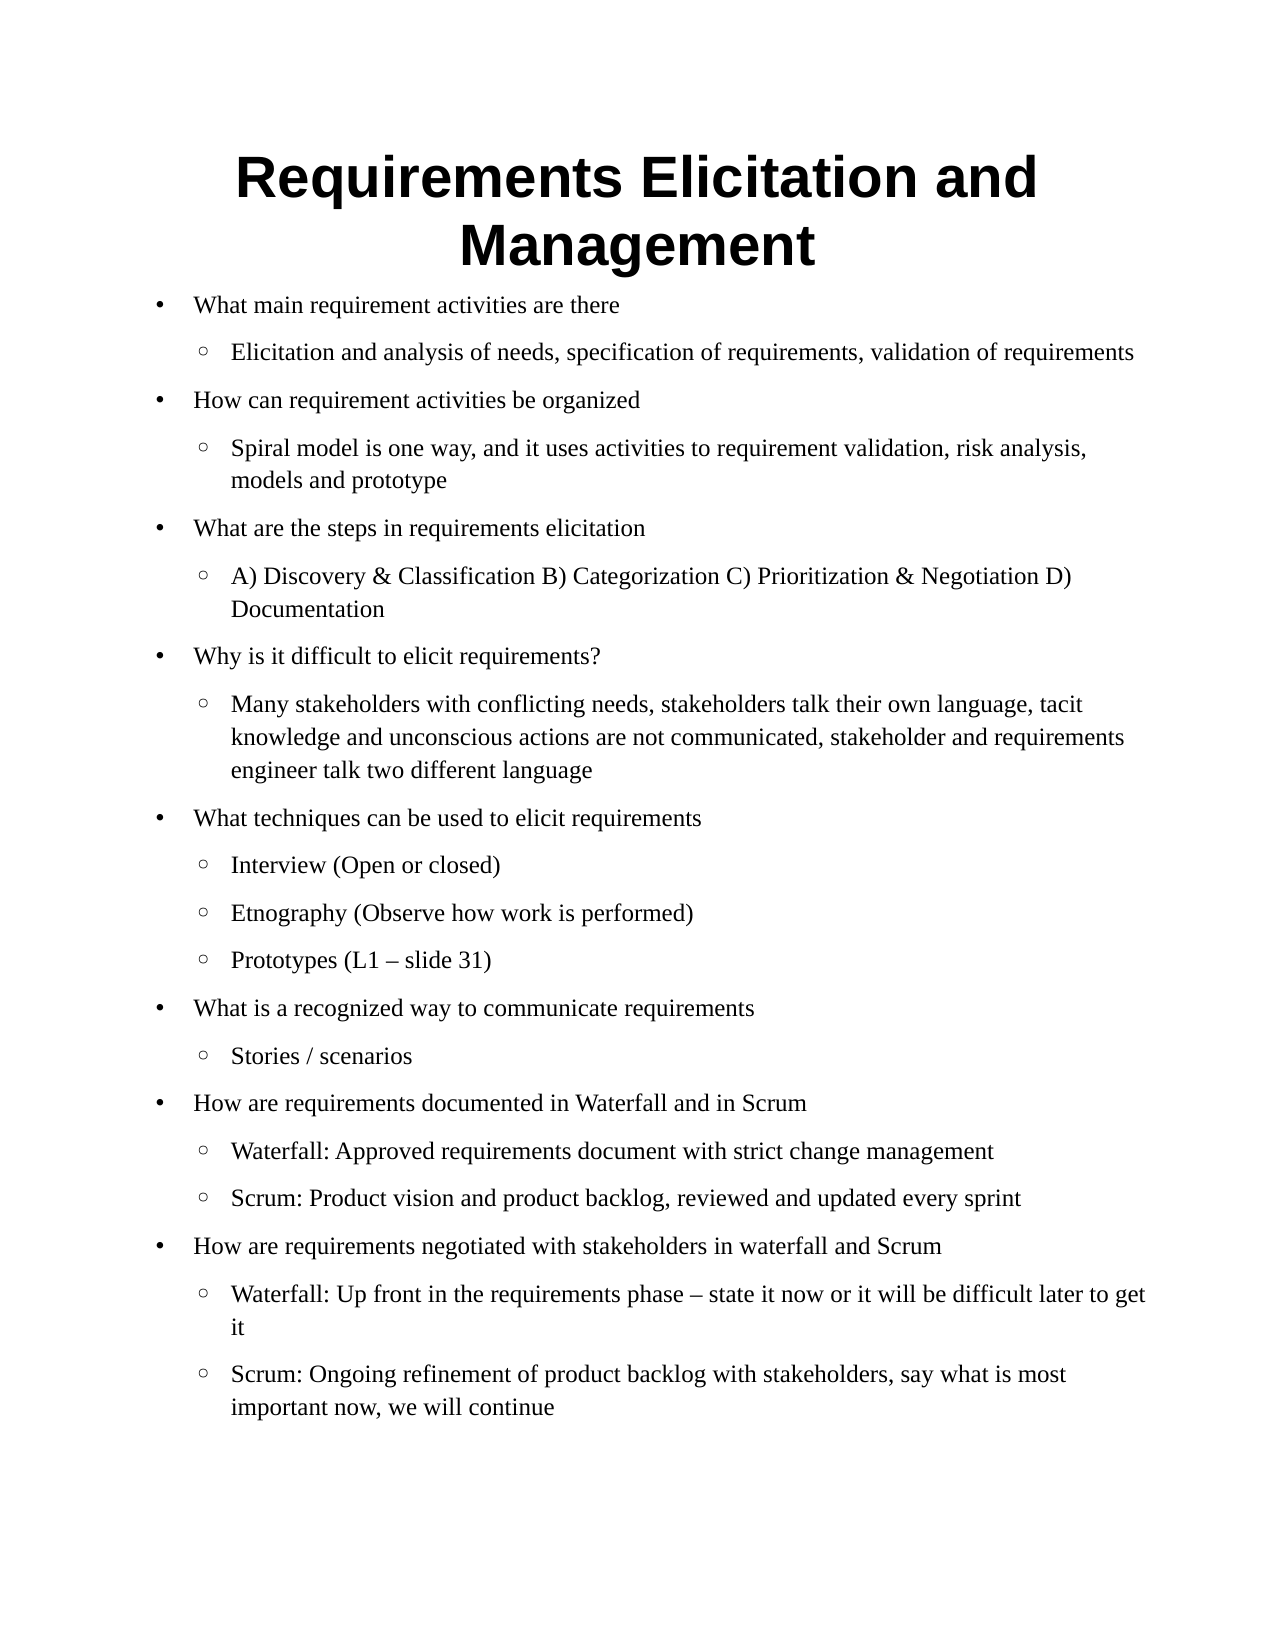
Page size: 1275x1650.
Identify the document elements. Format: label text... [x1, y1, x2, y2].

list Stories / scenarios [193, 1041, 1157, 1069]
list What main requirement activities are there [156, 290, 1157, 318]
list How can requirement activities be organized [156, 385, 1157, 414]
list A) Discovery & Classification B) Categorization C) Prioritization & Negotiation D) Documentation [193, 561, 1157, 623]
list Etnography (Observe how work is performed) [193, 898, 1157, 927]
title Requirements Elicitation and Management [118, 143, 1157, 277]
list What is a recognized way to communicate requirements [156, 993, 1157, 1022]
list What techniques can be used to elicit requirements [156, 803, 1157, 831]
list What are the steps in requirements elicitation [156, 513, 1157, 542]
list Waterfall: Approved requirements document with strict change management [193, 1136, 1157, 1165]
list Scrum: Ongoing refinement of product backlog with stakeholders, say what is most important now, we will continue [193, 1359, 1157, 1421]
list Waterfall: Up front in the requirements phase – state it now or it will be difficult later to get it [193, 1279, 1157, 1341]
list Spiral model is one way, and it uses activities to requirement validation, risk analysis, models and prototype [193, 433, 1157, 494]
list Many stakeholders with conflicting needs, stakeholders talk their own language, tacit knowledge and unconscious actions are not communicated, stakeholder and requirements engineer talk two different language [193, 689, 1157, 784]
list Elicitation and analysis of needs, specification of requirements, validation of requirements [193, 337, 1157, 366]
list How are requirements documented in Waterfall and in Scrum [156, 1088, 1157, 1117]
list Prototypes (L1 – slide 31) [193, 946, 1157, 974]
list How are requirements negotiated with stakeholders in waterfall and Scrum [156, 1231, 1157, 1260]
list Why is it difficult to elicit requirements? [156, 641, 1157, 670]
list Scrum: Product vision and product backlog, reviewed and updated every sprint [193, 1183, 1157, 1212]
list Interview (Open or closed) [193, 850, 1157, 879]
